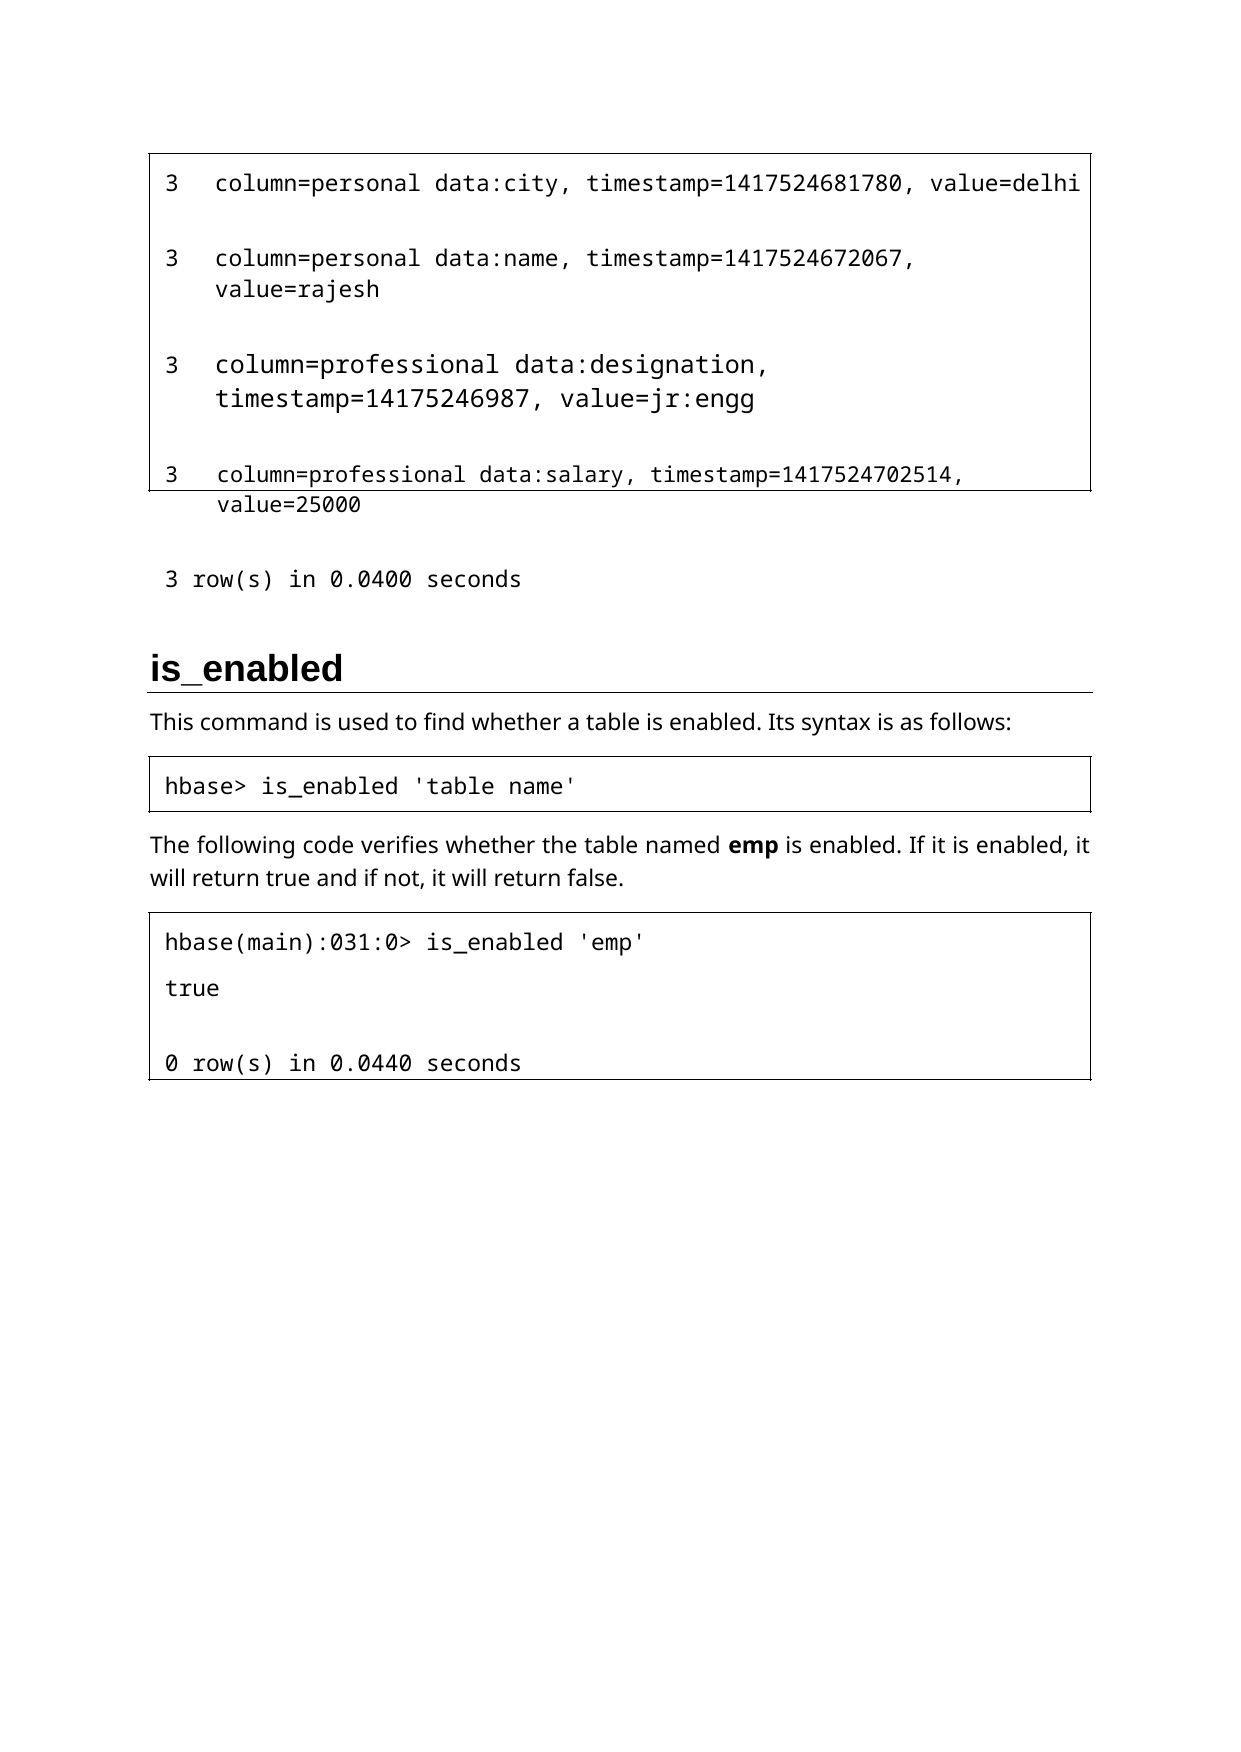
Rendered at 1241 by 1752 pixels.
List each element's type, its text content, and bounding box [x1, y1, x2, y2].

text is_enabled [150, 646, 1090, 689]
list column=professional data:salary, timestamp=1417524702514, [165, 459, 1090, 490]
list column=personal data:name, timestamp=1417524672067, value=rajesh [165, 242, 1090, 304]
list column=personal data:city, timestamp=1417524681780, value=delhi [165, 167, 1090, 198]
text The following code verifies whether the table named emp is enabled. If it is enabled, it will return true and if not, it will return false. [150, 829, 1090, 893]
text This command is used to find whether a table is enabled. Its syntax is as follows: [150, 705, 1090, 737]
text 3 row(s) in 0.0400 seconds [164, 563, 1090, 594]
text true [164, 972, 1090, 1003]
list column=professional data:designation, timestamp=14175246987, value=jr:engg [165, 347, 1090, 415]
text hbase(main):031:0> is_enabled 'emp' [164, 926, 1090, 957]
text 0 row(s) in 0.0440 seconds [164, 1047, 1090, 1078]
text hbase> is_enabled 'table name' [164, 770, 1090, 801]
list value=25000 [165, 491, 1090, 519]
